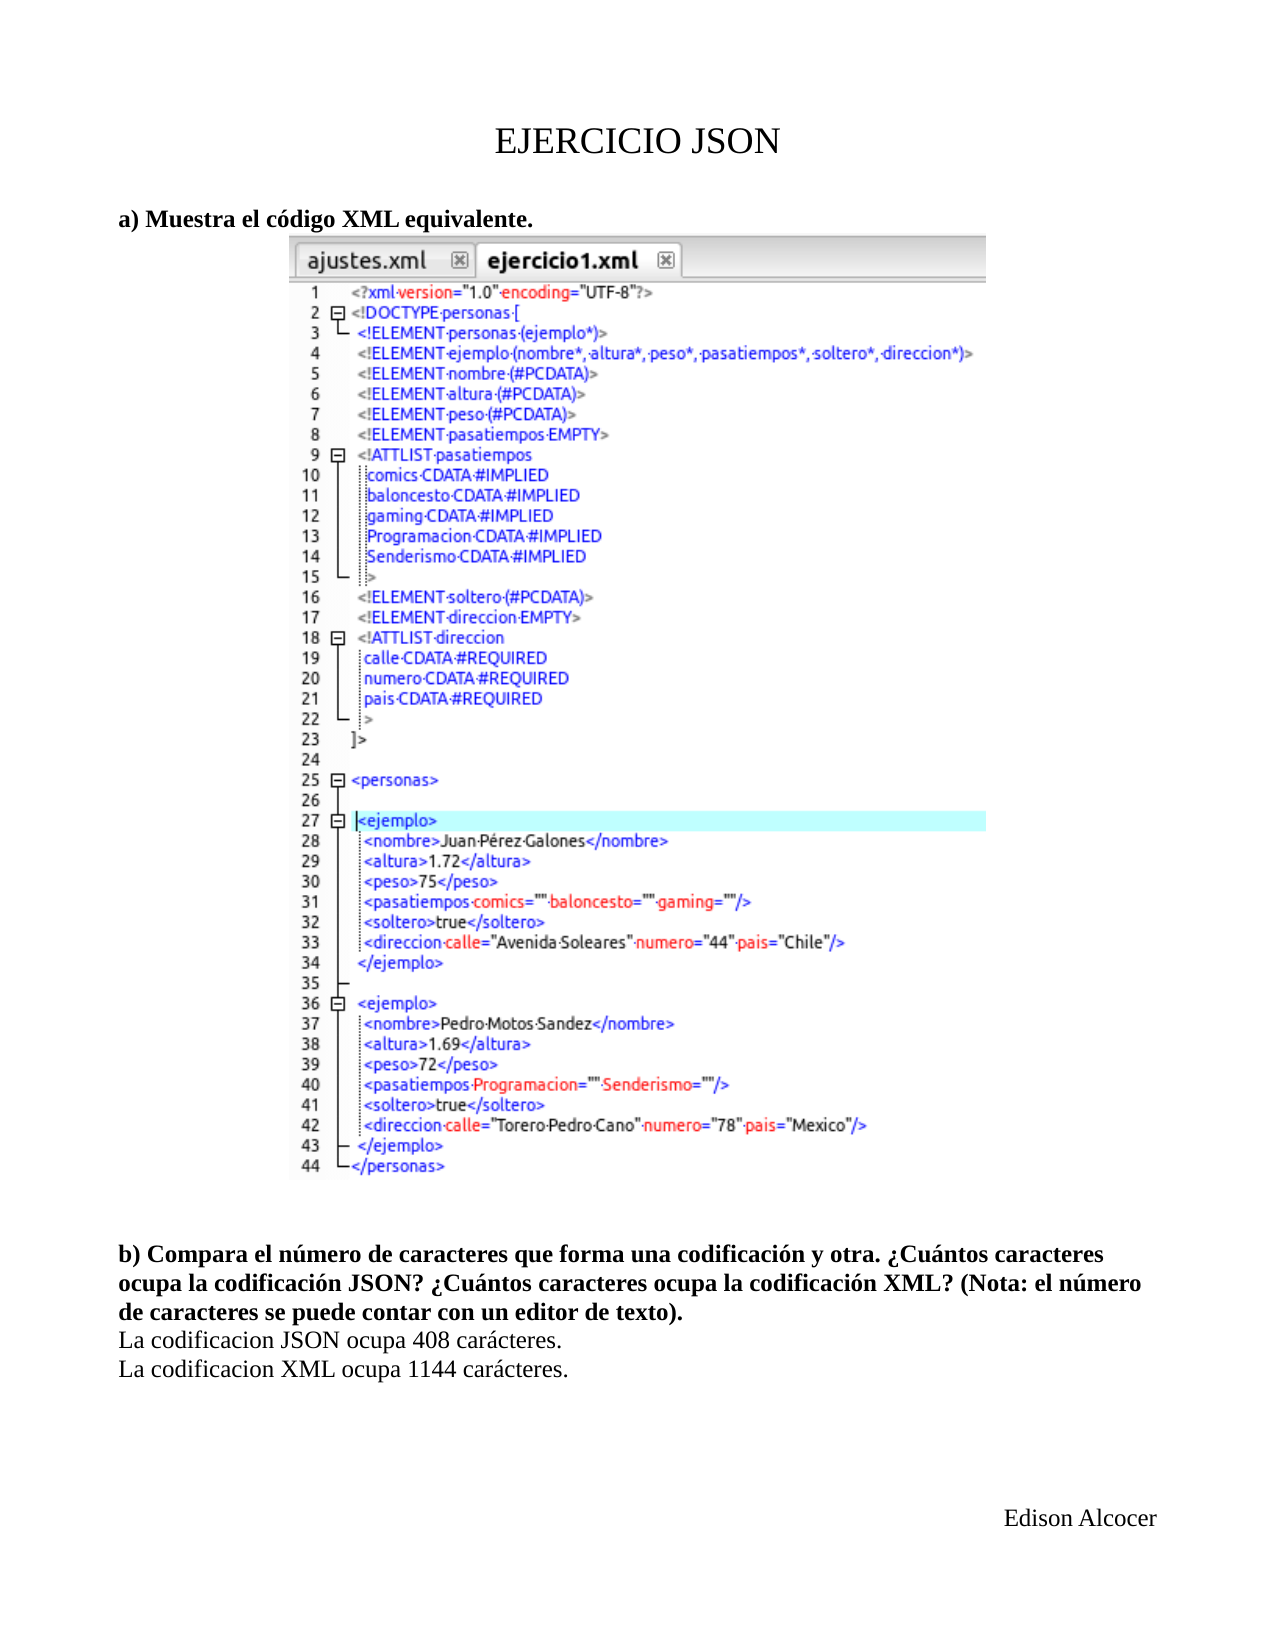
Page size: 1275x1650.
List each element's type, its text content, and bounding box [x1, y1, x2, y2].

text La codificacion XML ocupa 1144 carácteres. [118, 1354, 1157, 1383]
text EJERCICIO JSON [118, 118, 1157, 161]
picture [289, 233, 986, 1180]
text a) Muestra el código XML equivalente. [118, 204, 1157, 233]
text b) Compara el número de caracteres que forma una codificación y otra. ¿Cuántos caracteres ocupa la codificación JSON? ¿Cuántos caracteres ocupa la codificación XML? (Nota: el número de caracteres se puede contar con un editor de texto). [118, 1239, 1157, 1326]
text La codificacion JSON ocupa 408 carácteres. [118, 1326, 1157, 1354]
